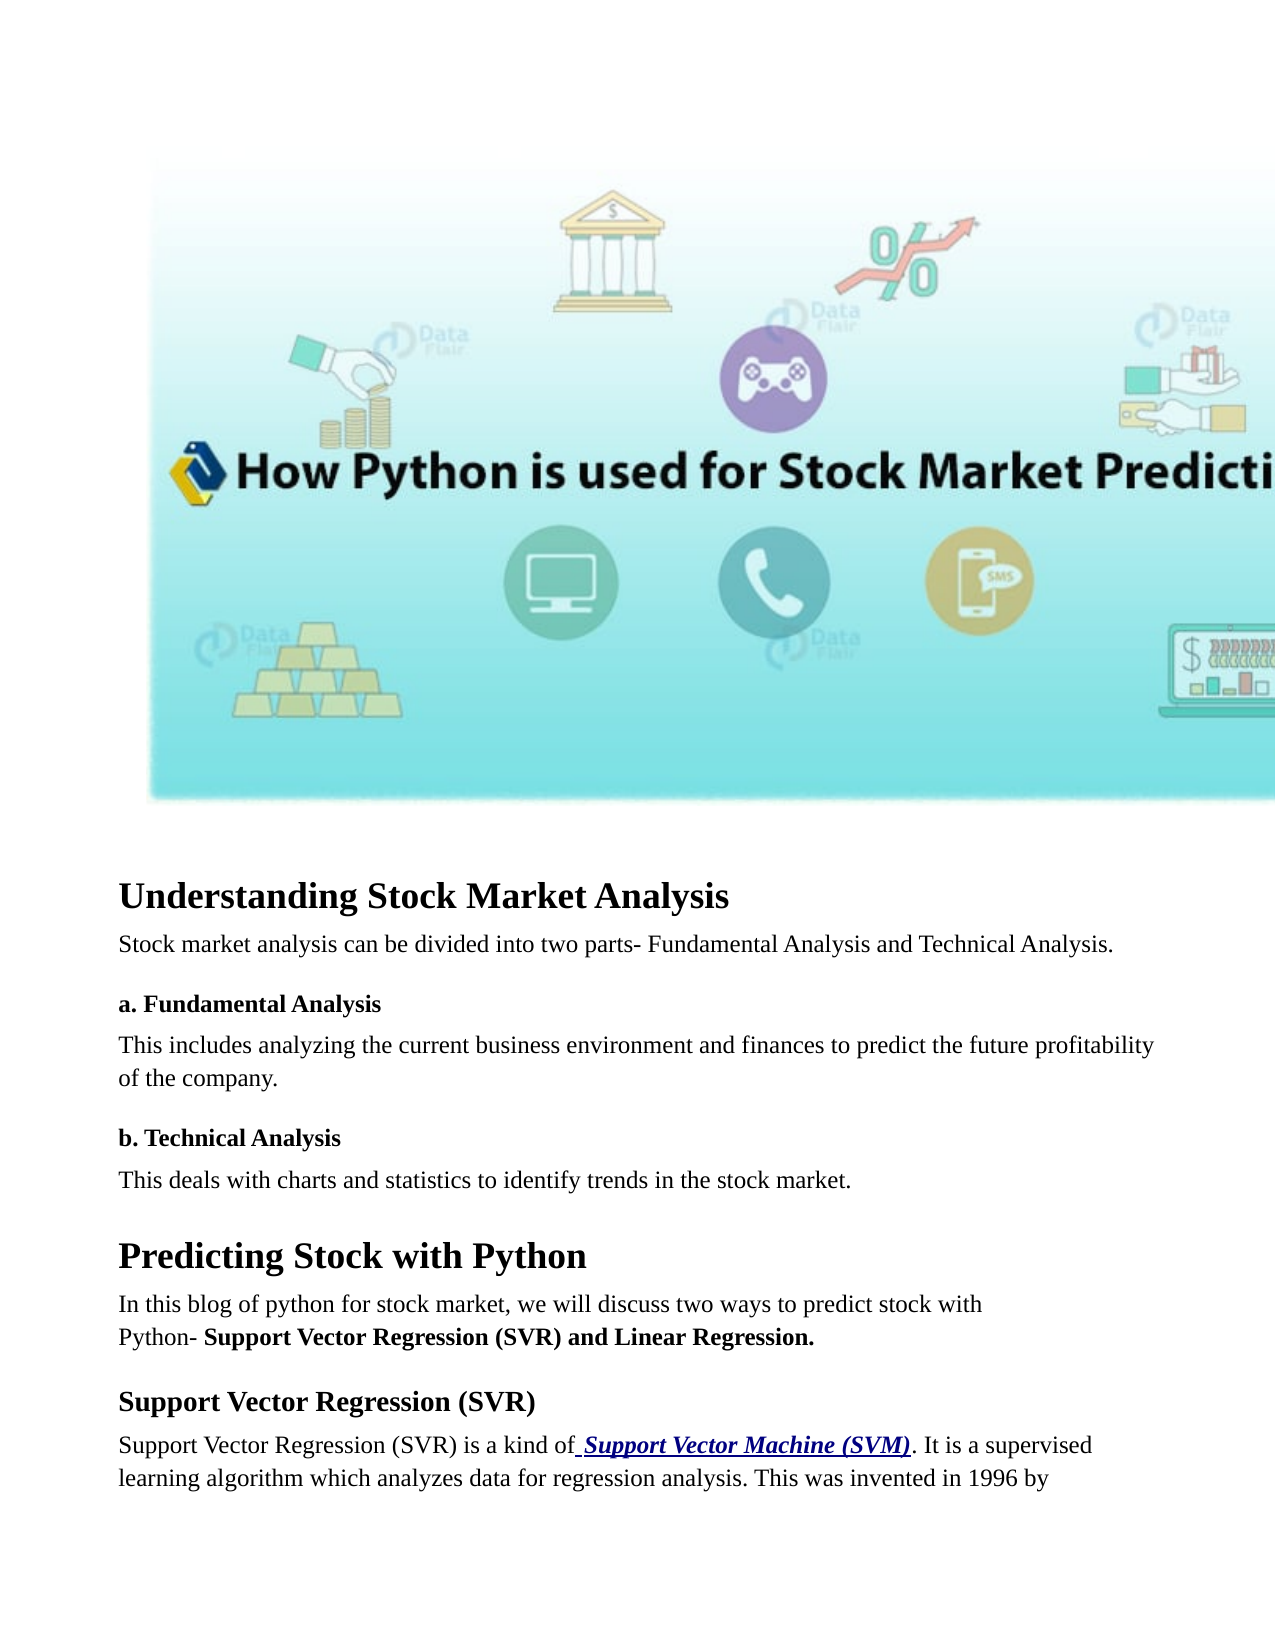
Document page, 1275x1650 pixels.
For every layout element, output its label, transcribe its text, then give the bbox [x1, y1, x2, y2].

text Stock market analysis can be divided into two parts- Fundamental Analysis and Technical Analysis. [118, 929, 1157, 958]
subtitle Understanding Stock Market Analysis [118, 873, 1157, 917]
subtitle Support Vector Regression (SVR) [118, 1384, 1157, 1418]
subtitle a. Fundamental Analysis [118, 989, 1157, 1018]
subtitle b. Technical Analysis [118, 1123, 1157, 1152]
picture [146, 146, 1275, 806]
text This deals with charts and statistics to identify trends in the stock market. [118, 1165, 1157, 1193]
text This includes analyzing the current business environment and finances to predict the future profitability of the company. [118, 1030, 1157, 1092]
text In this blog of python for stock market, we will discuss two ways to predict stock with Python- Support Vector Regression (SVR) and Linear Regression. [118, 1289, 1157, 1351]
text Support Vector Regression (SVR) is a kind of Support Vector Machine (SVM). It is a supervised learning algorithm which analyzes data for regression analysis. This was invented in 1996 by [118, 1430, 1157, 1492]
subtitle Predicting Stock with Python [118, 1233, 1157, 1276]
